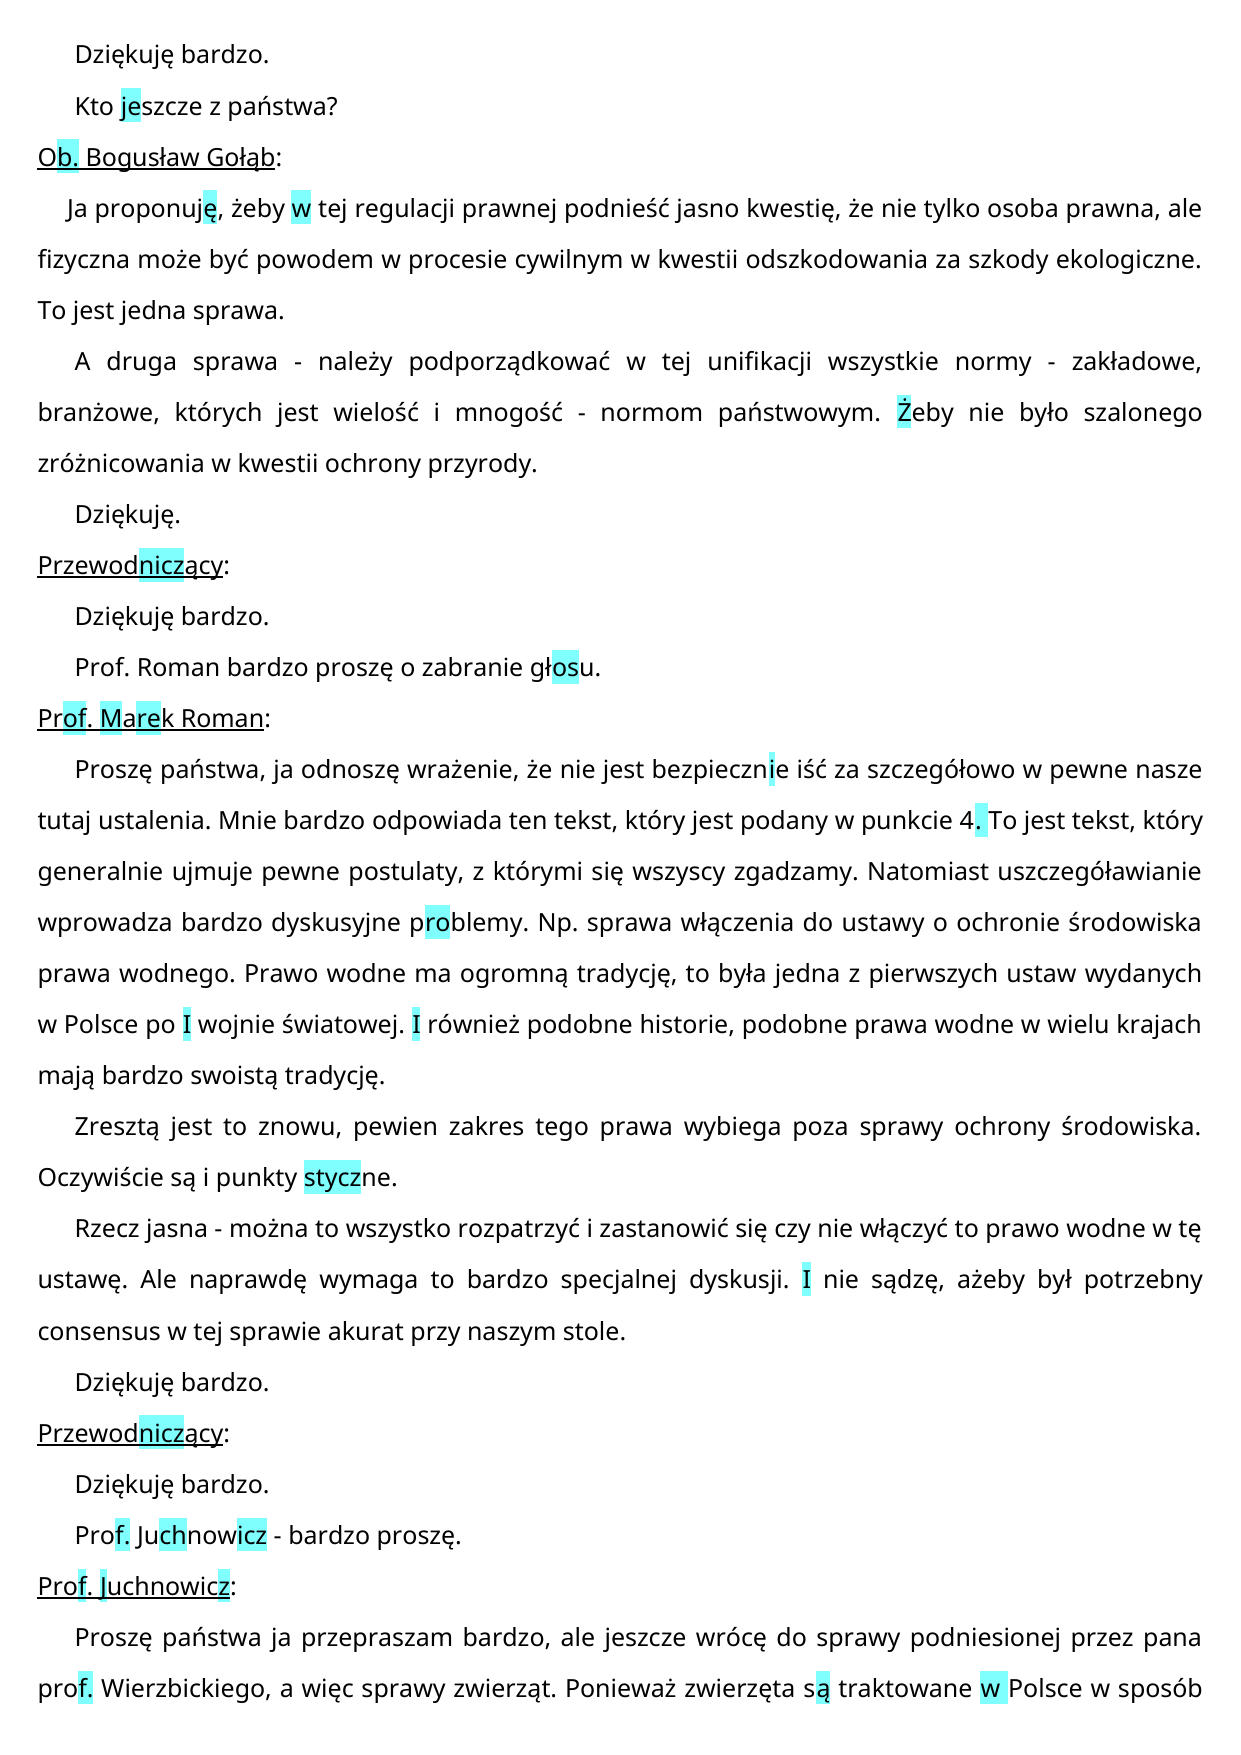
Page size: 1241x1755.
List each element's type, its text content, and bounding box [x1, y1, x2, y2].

text A druga sprawa - należy podporządkować w tej unifikacji wszystkie normy - zakładowe, branżowe, których jest wielość i mnogość - normom państwowym. Żeby nie było szalonego zróżnicowania w kwestii ochrony przyrody. [37, 343, 1203, 479]
text Zresztą jest to znowu, pewien zakres tego prawa wybiega poza sprawy ochrony środowiska. Oczywiście są i punkty styczne. [37, 1109, 1203, 1194]
text Kto jeszcze z państwa? [37, 88, 1203, 122]
text Rzecz jasna - można to wszystko rozpatrzyć i zastanowić się czy nie włączyć to prawo wodne w tę ustawę. Ale naprawdę wymaga to bardzo specjalnej dyskusji. I nie sądzę, ażeby był potrzebny consensus w tej sprawie akurat przy naszym stole. [37, 1211, 1203, 1347]
text Prof. Juchnowicz: [37, 1568, 1203, 1602]
text Dziękuję bardzo. [37, 1364, 1203, 1398]
text Prof. Roman bardzo proszę o zabranie głosu. [37, 650, 1203, 684]
text Ja proponuję, żeby w tej regulacji prawnej podnieść jasno kwestię, że nie tylko osoba prawna, ale fizyczna może być powodem w procesie cywilnym w kwestii odszkodowania za szkody ekologiczne. To jest jedna sprawa. [37, 190, 1203, 326]
text Dziękuję bardzo. [37, 599, 1203, 633]
text Dziękuję bardzo. [37, 37, 1203, 71]
text Przewodniczący: [37, 548, 1203, 582]
text Proszę państwa, ja odnoszę wrażenie, że nie jest bezpiecznie iść za szczegółowo w pewne nasze tutaj ustalenia. Mnie bardzo odpowiada ten tekst, który jest podany w punkcie 4. To jest tekst, który generalnie ujmuje pewne postulaty, z którymi się wszyscy zgadzamy. Natomiast uszczegóławianie wprowadza bardzo dyskusyjne problemy. Np. sprawa włączenia do ustawy o ochronie środowiska prawa wodnego. Prawo wodne ma ogromną tradycję, to była jedna z pierwszych ustaw wydanych w Polsce po I wojnie światowej. I również podobne historie, podobne prawa wodne w wielu krajach mają bardzo swoistą tradycję. [37, 752, 1203, 1092]
text Prof. Juchnowicz - bardzo proszę. [37, 1517, 1203, 1551]
text Ob. Bogusław Gołąb: [37, 139, 1203, 173]
text Dziękuję bardzo. [37, 1466, 1203, 1500]
text Proszę państwa ja przepraszam bardzo, ale jeszcze wrócę do sprawy podniesionej przez pana prof. Wierzbickiego, a więc sprawy zwierząt. Ponieważ zwierzęta są traktowane w Polsce w sposób [37, 1619, 1203, 1704]
text Przewodniczący: [37, 1415, 1203, 1449]
text Prof. Marek Roman: [37, 701, 1203, 735]
text Dziękuję. [37, 497, 1203, 531]
